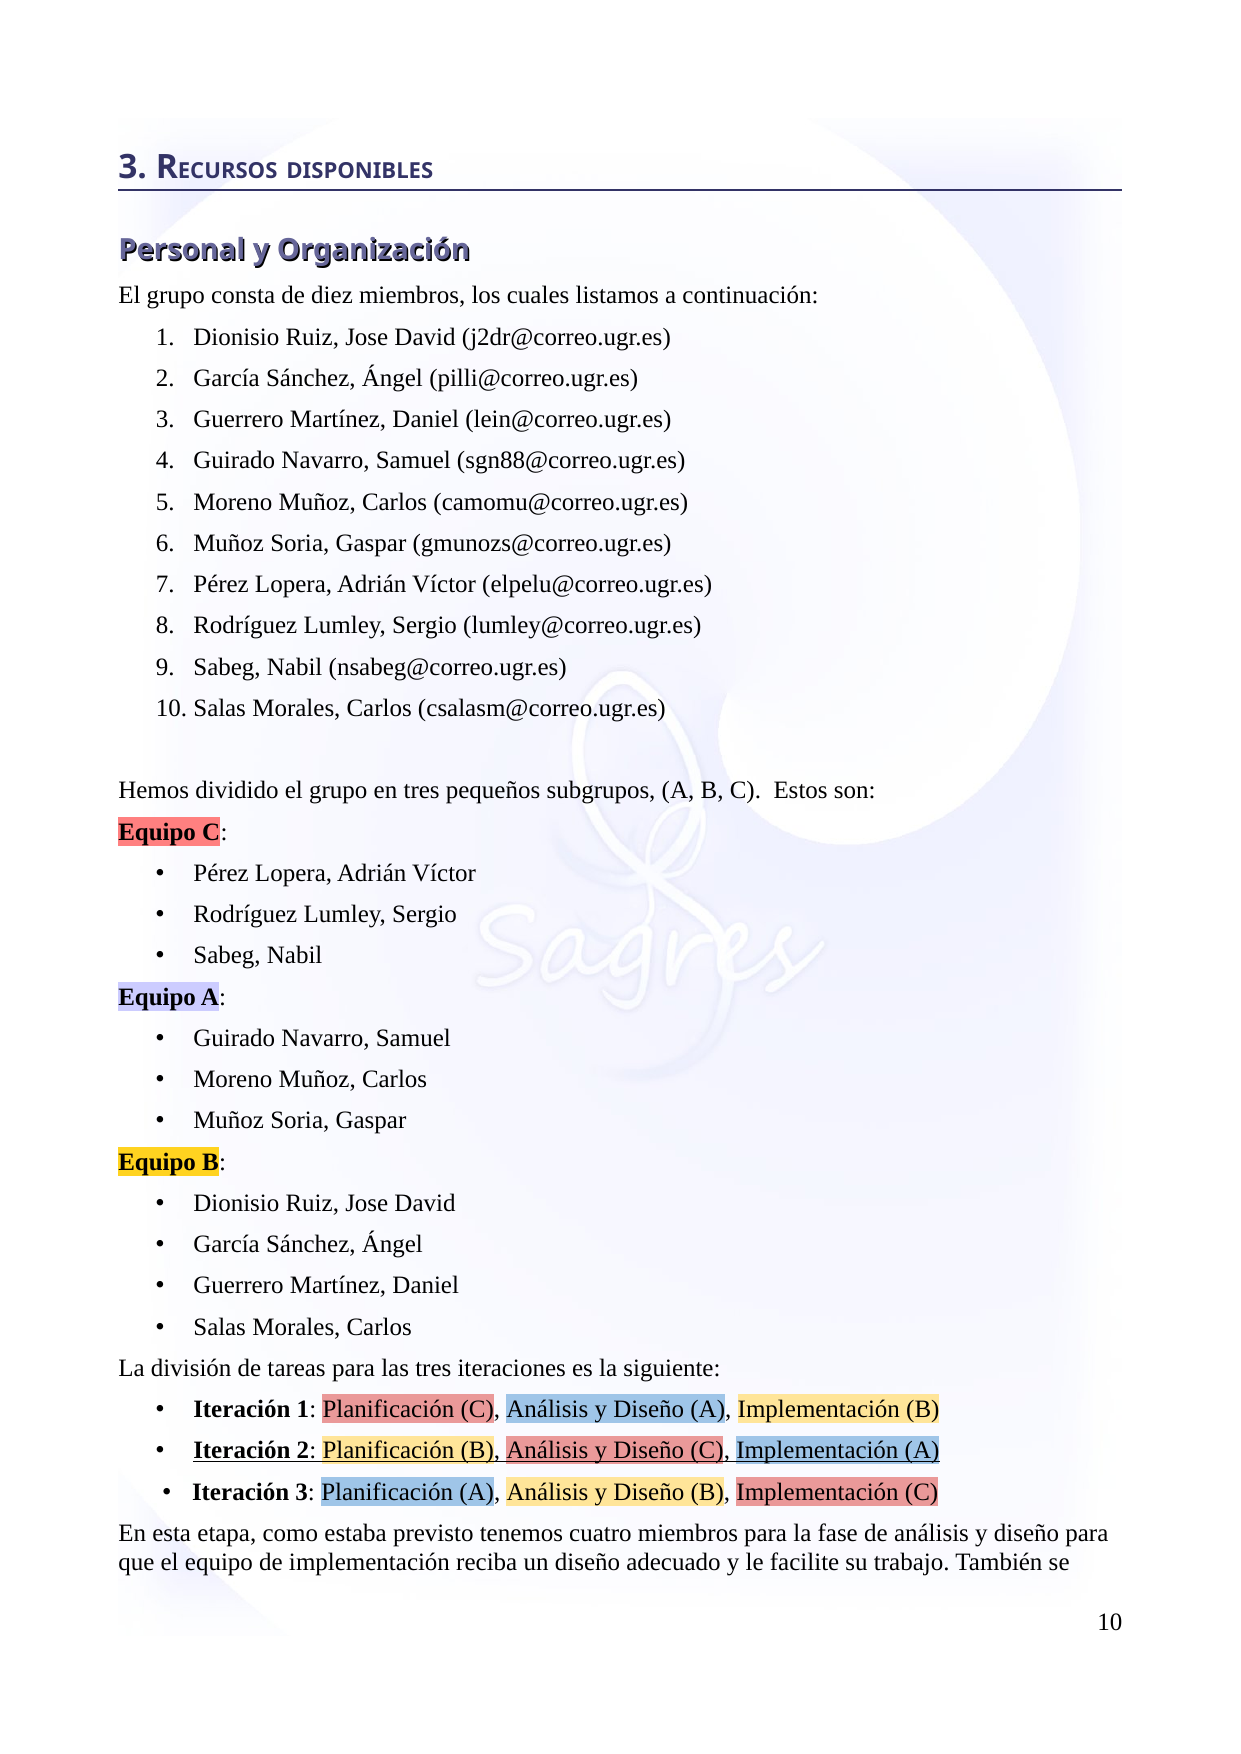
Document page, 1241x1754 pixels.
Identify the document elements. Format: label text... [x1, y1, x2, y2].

list Moreno Muñoz, Carlos (camomu@correo.ugr.es) [156, 487, 1122, 516]
list Sabeg, Nabil [156, 941, 1122, 969]
list Dionisio Ruiz, Jose David [156, 1188, 1122, 1217]
picture [118, 268, 1122, 281]
picture [118, 309, 1122, 776]
list García Sánchez, Ángel [156, 1229, 1122, 1258]
text En esta etapa, como estaba previsto tenemos cuatro miembros para la fase de análisis y diseño para que el equipo de implementación reciba un diseño adecuado y le facilite su trabajo. También se [118, 1518, 1122, 1576]
text Equipo C: [118, 817, 1122, 846]
picture [118, 118, 1122, 143]
list Moreno Muñoz, Carlos [156, 1064, 1122, 1093]
list Guerrero Martínez, Daniel (lein@correo.ugr.es) [156, 404, 1122, 433]
list Sabeg, Nabil (nsabeg@correo.ugr.es) [156, 652, 1122, 681]
picture [118, 1011, 1122, 1147]
list Salas Morales, Carlos (csalasm@correo.ugr.es) [156, 693, 1122, 722]
text Hemos dividido el grupo en tres pequeños subgrupos, (A, B, C). Estos son: [118, 776, 1122, 804]
picture [118, 846, 1122, 982]
subtitle 3. Recursos disponibles [118, 143, 1122, 189]
list Guirado Navarro, Samuel (sgn88@correo.ugr.es) [156, 446, 1122, 474]
list Iteración 1: Planificación (C), Análisis y Diseño (A), Implementación (B) [156, 1394, 1122, 1423]
list Rodríguez Lumley, Sergio [156, 899, 1122, 928]
text Equipo B: [118, 1147, 1122, 1176]
list Iteración 3: Planificación (A), Análisis y Diseño (B), Implementación (C) [162, 1477, 1122, 1506]
text Equipo A: [118, 982, 1122, 1011]
list Muñoz Soria, Gaspar [156, 1106, 1122, 1134]
subtitle Personal y Organización [118, 228, 1122, 268]
list Salas Morales, Carlos [156, 1312, 1122, 1341]
list Pérez Lopera, Adrián Víctor [156, 858, 1122, 887]
list Dionisio Ruiz, Jose David (j2dr@correo.ugr.es) [156, 322, 1122, 351]
picture [118, 1176, 1122, 1353]
text El grupo consta de diez miembros, los cuales listamos a continuación: [118, 281, 1122, 309]
list Rodríguez Lumley, Sergio (lumley@correo.ugr.es) [156, 611, 1122, 639]
list Guirado Navarro, Samuel [156, 1023, 1122, 1052]
text La división de tareas para las tres iteraciones es la siguiente: [118, 1353, 1122, 1382]
list Guerrero Martínez, Daniel [156, 1271, 1122, 1299]
list Iteración 2: Planificación (B), Análisis y Diseño (C), Implementación (A) [156, 1436, 1122, 1464]
list García Sánchez, Ángel (pilli@correo.ugr.es) [156, 363, 1122, 392]
picture [118, 1382, 1122, 1518]
list Muñoz Soria, Gaspar (gmunozs@correo.ugr.es) [156, 528, 1122, 557]
picture [118, 191, 1122, 228]
list Pérez Lopera, Adrián Víctor (elpelu@correo.ugr.es) [156, 569, 1122, 598]
picture [118, 804, 1122, 817]
picture [118, 1576, 1122, 1636]
